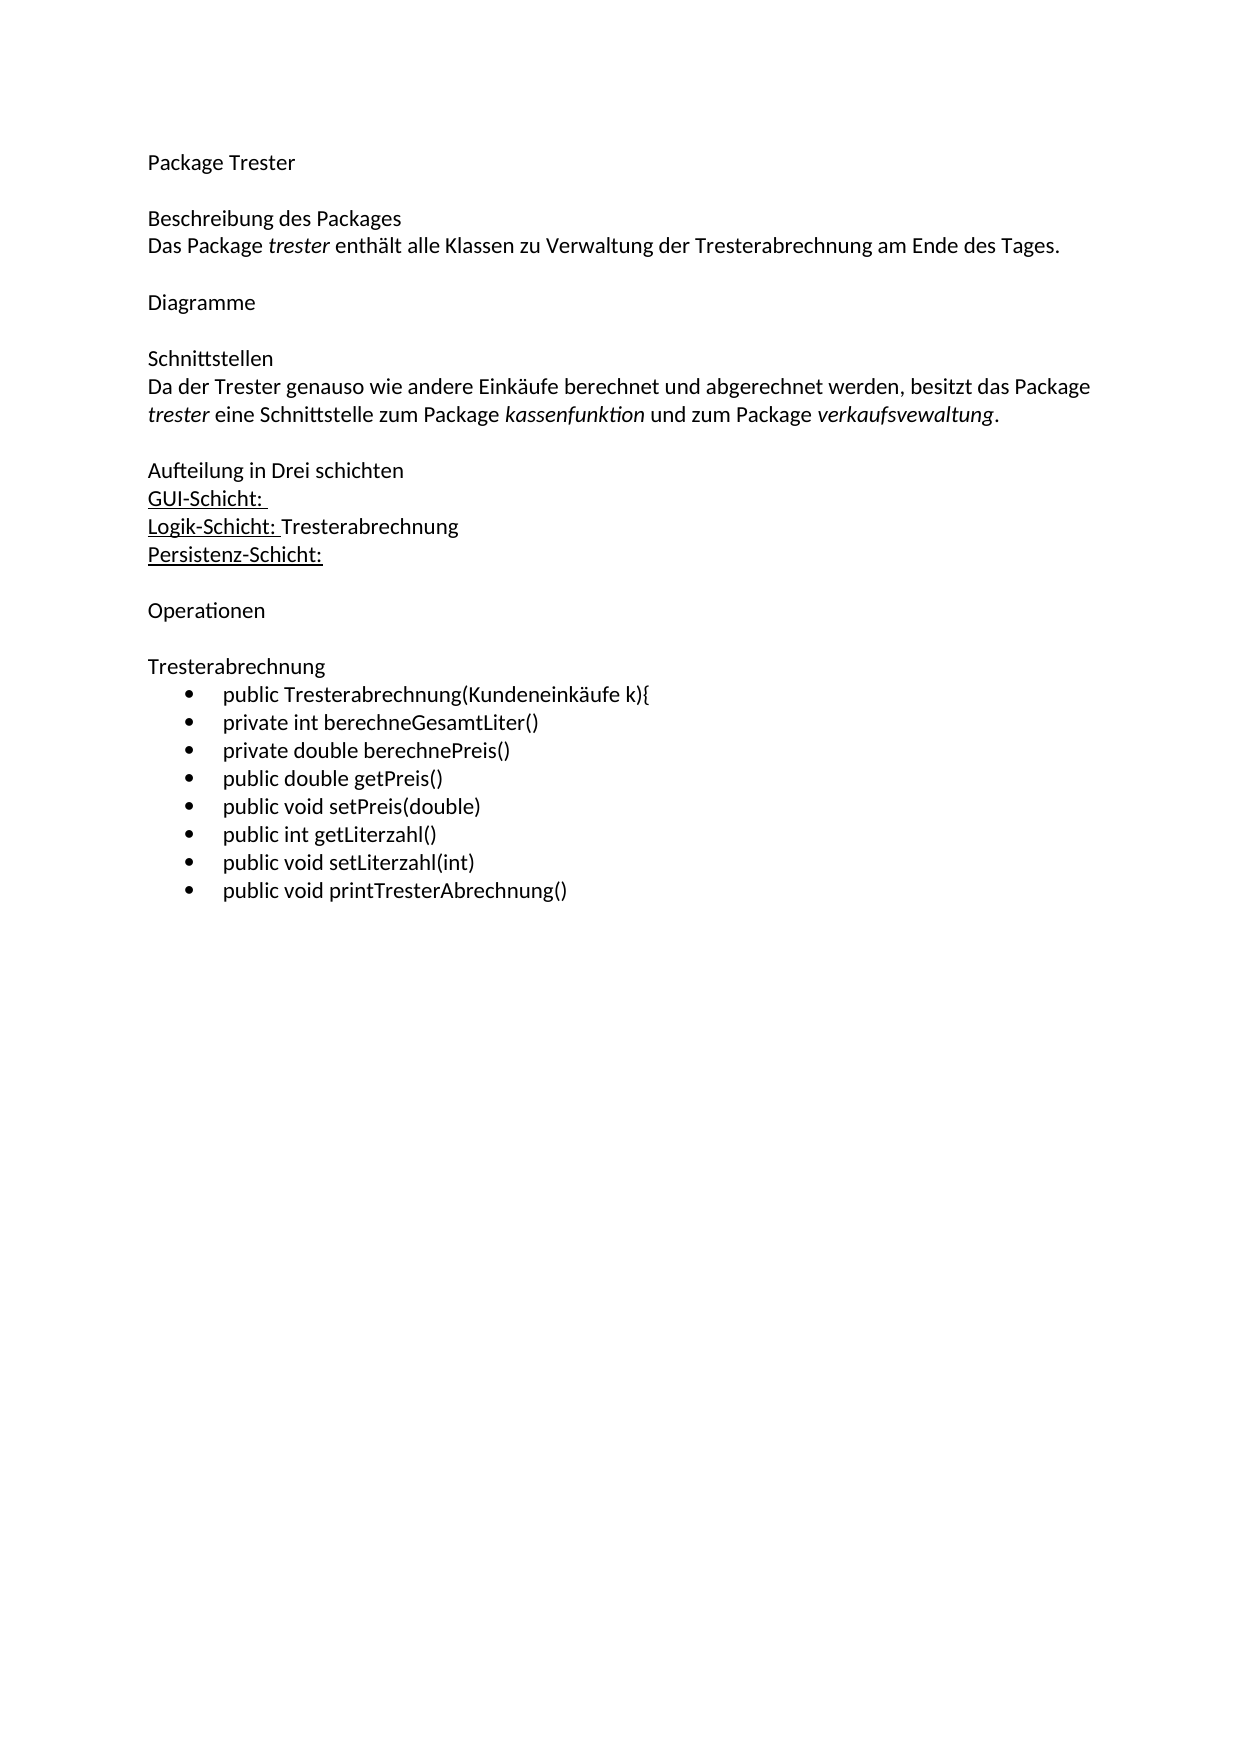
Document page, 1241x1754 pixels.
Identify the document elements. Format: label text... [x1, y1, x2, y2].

text Diagramme [148, 288, 1093, 316]
list public double getPreis() [185, 764, 1093, 792]
text Beschreibung des Packages [148, 204, 1093, 232]
list public int getLiterzahl() [185, 820, 1093, 848]
text Schnittstellen [148, 344, 1093, 372]
list public void setPreis(double) [185, 792, 1093, 820]
text Aufteilung in Drei schichten [148, 456, 1093, 484]
text GUI-Schicht: [148, 484, 1093, 512]
list public void setLiterzahl(int) [185, 848, 1093, 876]
text Da der Trester genauso wie andere Einkäufe berechnet und abgerechnet werden, besitzt das Package trester eine Schnittstelle zum Package kassenfunktion und zum Package verkaufsvewaltung. [148, 372, 1093, 428]
text Operationen [148, 596, 1093, 624]
text Logik-Schicht: Tresterabrechnung [148, 512, 1093, 540]
list private double berechnePreis() [185, 736, 1093, 764]
text Package Trester [148, 148, 1093, 176]
list public Tresterabrechnung(Kundeneinkäufe k){ [185, 680, 1093, 708]
list private int berechneGesamtLiter() [185, 708, 1093, 736]
list public void printTresterAbrechnung() [185, 876, 1093, 904]
text Persistenz-Schicht: [148, 540, 1093, 568]
text Das Package trester enthält alle Klassen zu Verwaltung der Tresterabrechnung am Ende des Tages. [148, 232, 1093, 260]
text Tresterabrechnung [148, 652, 1093, 680]
